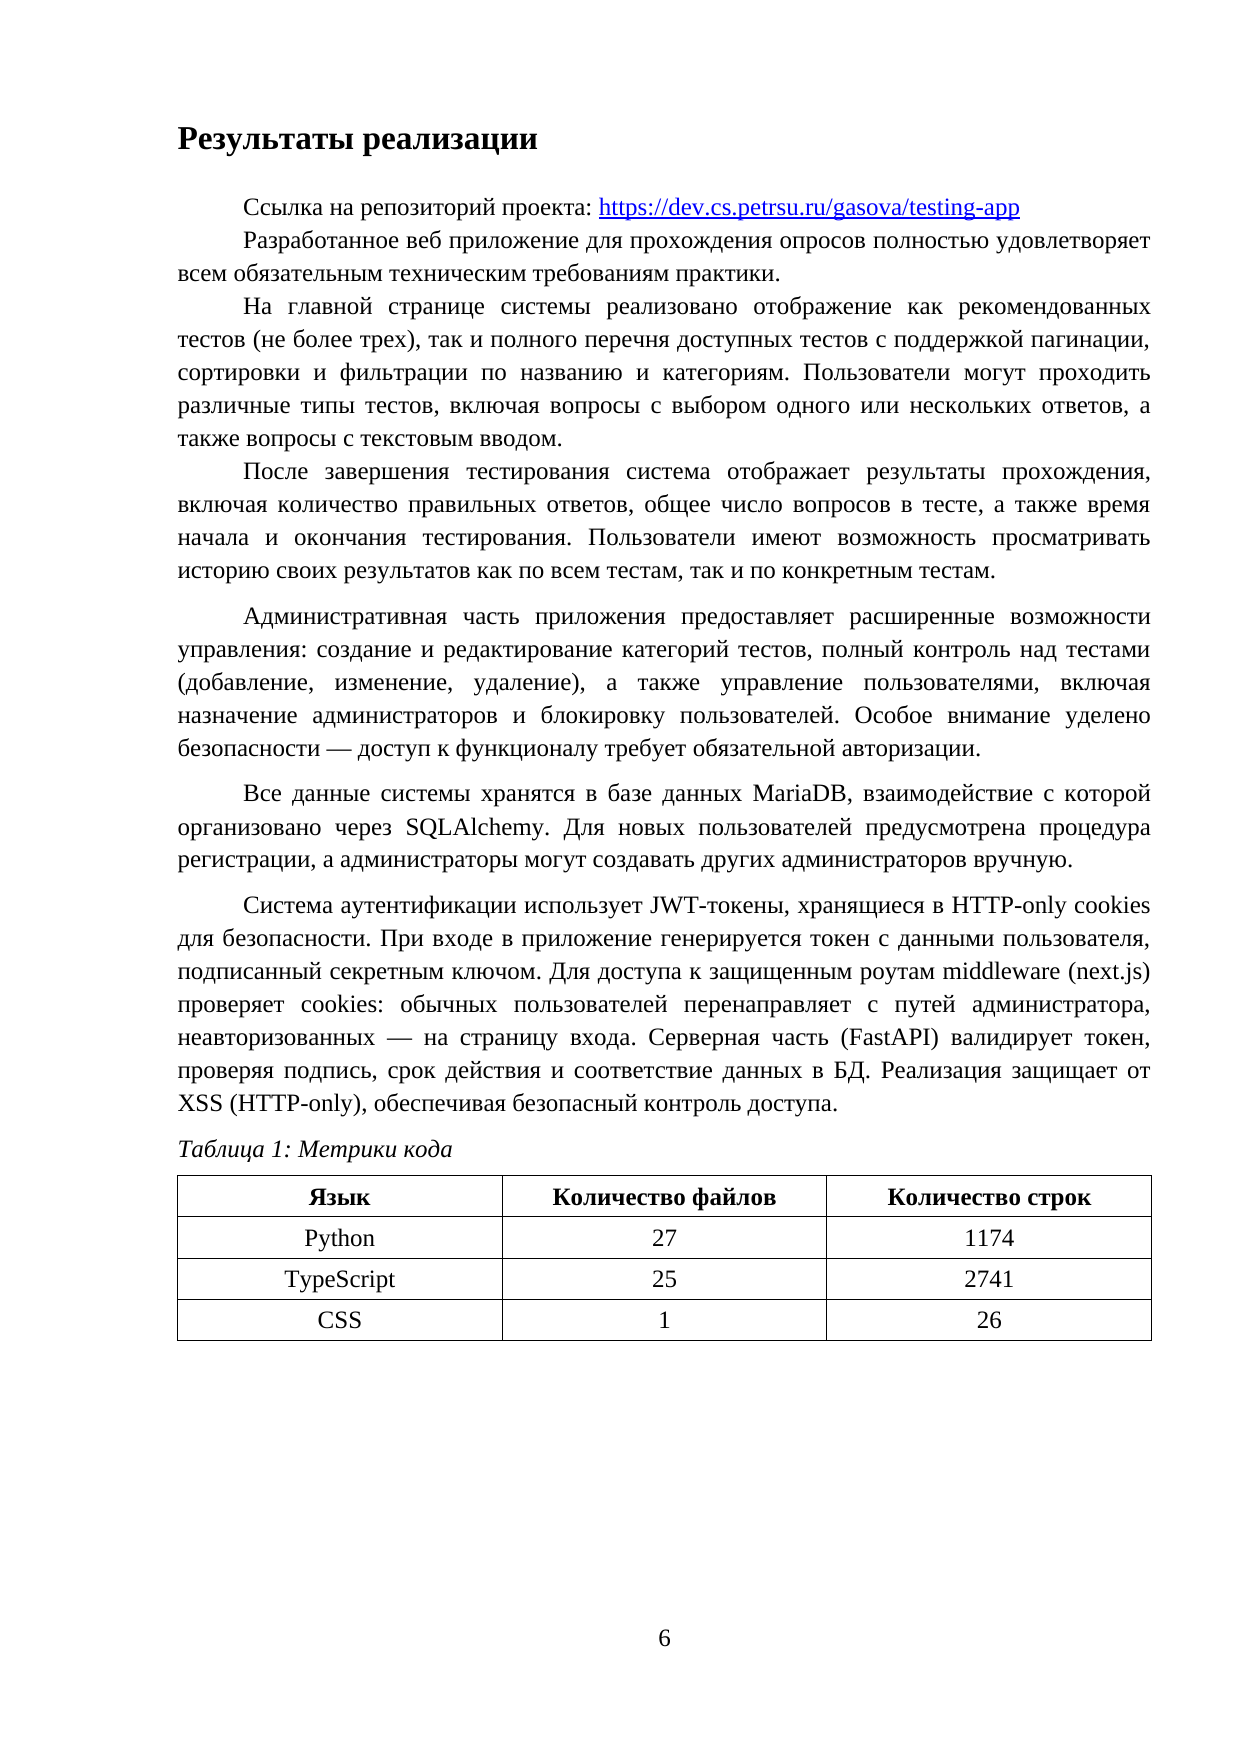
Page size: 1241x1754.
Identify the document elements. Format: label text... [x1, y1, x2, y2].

table_cell 1174 [827, 1217, 1151, 1257]
table_cell 25 [503, 1259, 826, 1299]
table_cell TypeScript [178, 1259, 502, 1299]
text Разработанное веб приложение для прохождения опросов полностью удовлетворяет всем обязательным техническим требованиям практики. [177, 225, 1152, 287]
text После завершения тестирования система отображает результаты прохождения, включая количество правильных ответов, общее число вопросов в тесте, а также время начала и окончания тестирования. Пользователи имеют возможность просматривать историю своих результатов как по всем тестам, так и по конкретным тестам. [177, 456, 1152, 584]
subtitle Результаты реализации [177, 118, 1152, 156]
table_header Количество файлов [503, 1176, 826, 1216]
table_cell 27 [503, 1217, 826, 1257]
text Все данные системы хранятся в базе данных MariaDB, взаимодействие с которой организовано через SQLAlchemy. Для новых пользователей предусмотрена процедура регистрации, а администраторы могут создавать других администраторов вручную. [177, 778, 1152, 873]
table_header Язык [178, 1176, 502, 1216]
table_cell 26 [827, 1300, 1151, 1340]
table_header Количество строк [827, 1176, 1151, 1216]
text Ссылка на репозиторий проекта: https://dev.cs.petrsu.ru/gasova/testing-app [177, 192, 1152, 221]
table_cell Python [178, 1217, 502, 1257]
table_cell 1 [503, 1300, 826, 1340]
text Таблица 1: Метрики кода [177, 1134, 1152, 1162]
text Система аутентификации использует JWT-токены, хранящиеся в HTTP-only cookies для безопасности. При входе в приложение генерируется токен с данными пользователя, подписанный секретным ключом. Для доступа к защищенным роутам middleware (next.js) проверяет cookies: обычных пользователей перенаправляет с путей администратора, неавторизованных — на страницу входа. Серверная часть (FastAPI) валидирует токен, проверяя подпись, срок действия и соответствие данных в БД. Реализация защищает от XSS (HTTP-only), обеспечивая безопасный контроль доступа. [177, 890, 1152, 1117]
text На главной странице системы реализовано отображение как рекомендованных тестов (не более трех), так и полного перечня доступных тестов с поддержкой пагинации, сортировки и фильтрации по названию и категориям. Пользователи могут проходить различные типы тестов, включая вопросы с выбором одного или нескольких ответов, а также вопросы с текстовым вводом. [177, 291, 1152, 452]
text Административная часть приложения предоставляет расширенные возможности управления: создание и редактирование категорий тестов, полный контроль над тестами (добавление, изменение, удаление), а также управление пользователями, включая назначение администраторов и блокировку пользователей. Особое внимание уделено безопасности — доступ к функционалу требует обязательной авторизации. [177, 601, 1152, 762]
table_cell 2741 [827, 1259, 1151, 1299]
table_cell CSS [178, 1300, 502, 1340]
